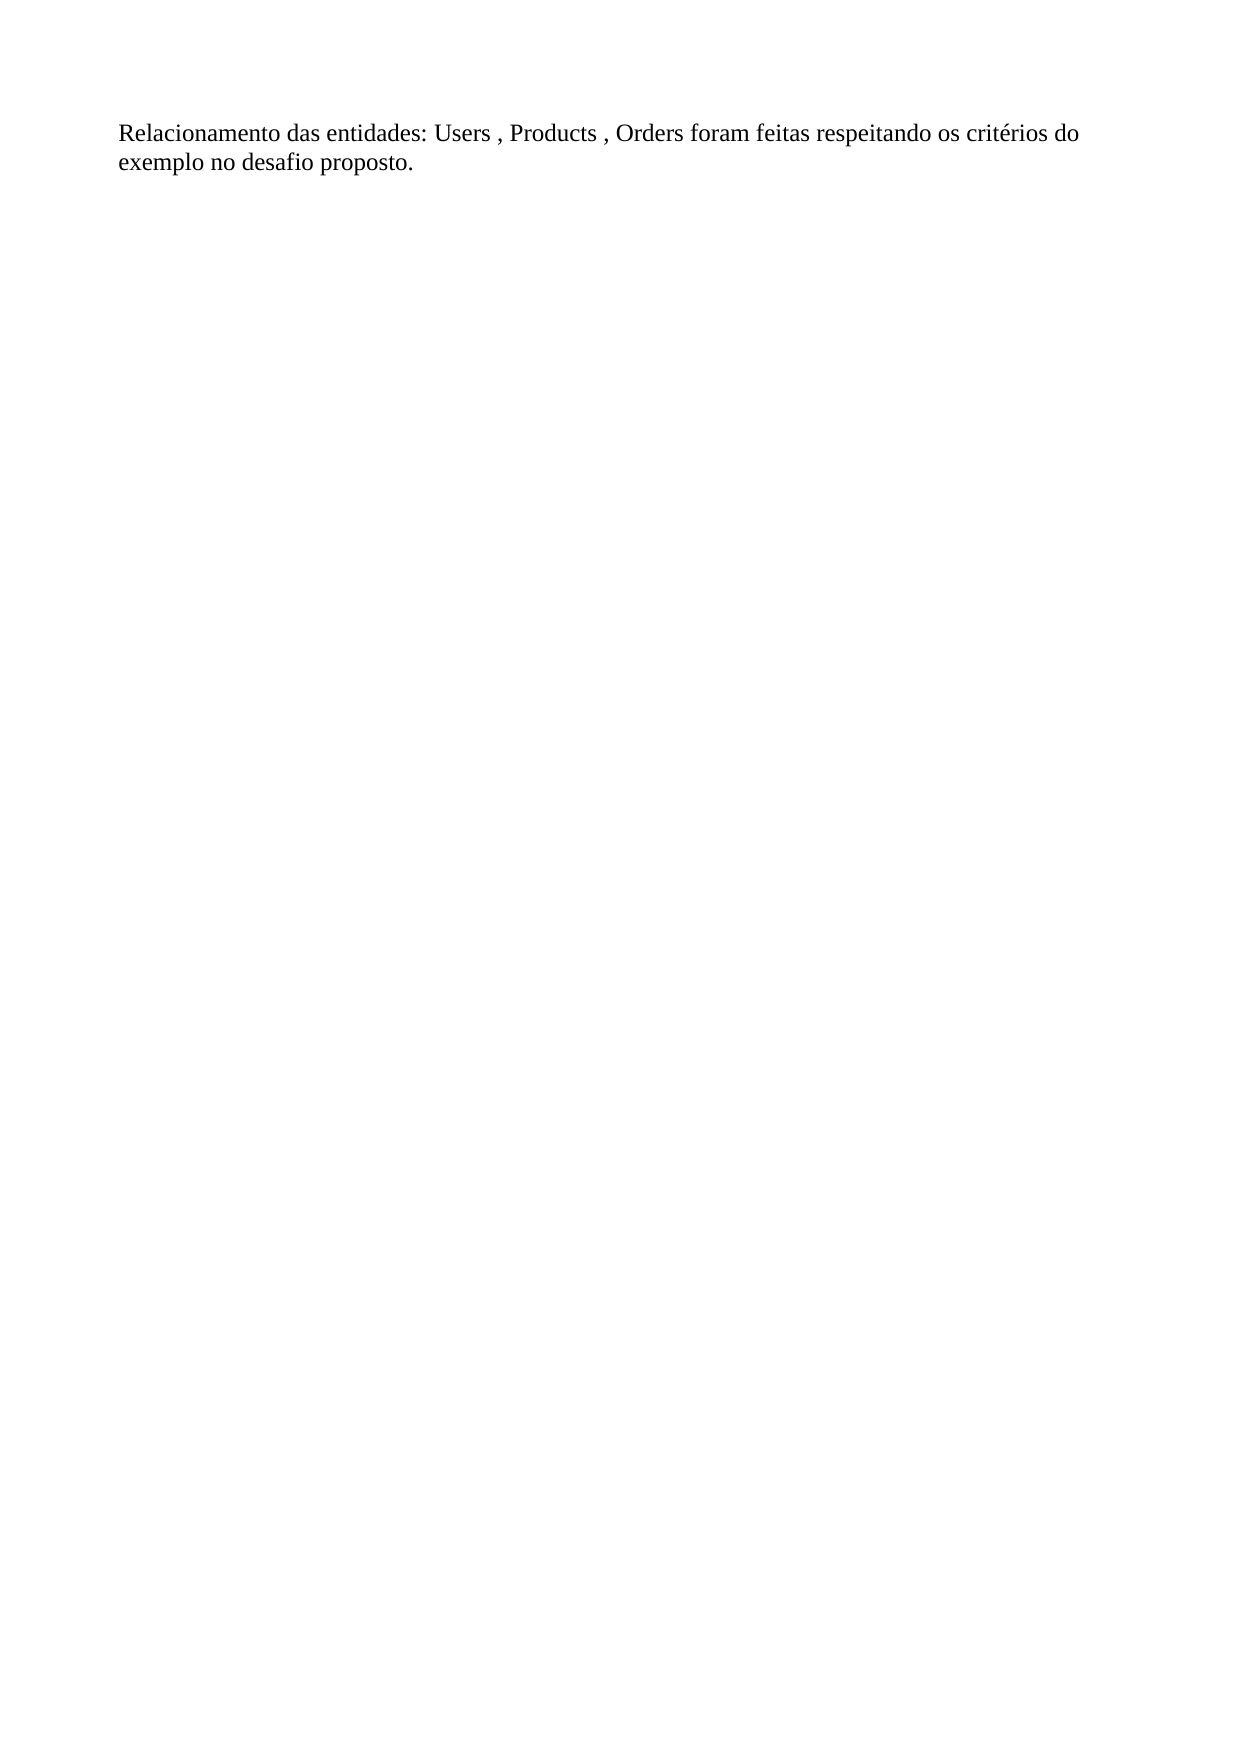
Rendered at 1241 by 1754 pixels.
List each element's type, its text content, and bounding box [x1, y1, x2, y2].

text Relacionamento das entidades: Users , Products , Orders foram feitas respeitando os critérios do exemplo no desafio proposto. [118, 118, 1122, 176]
